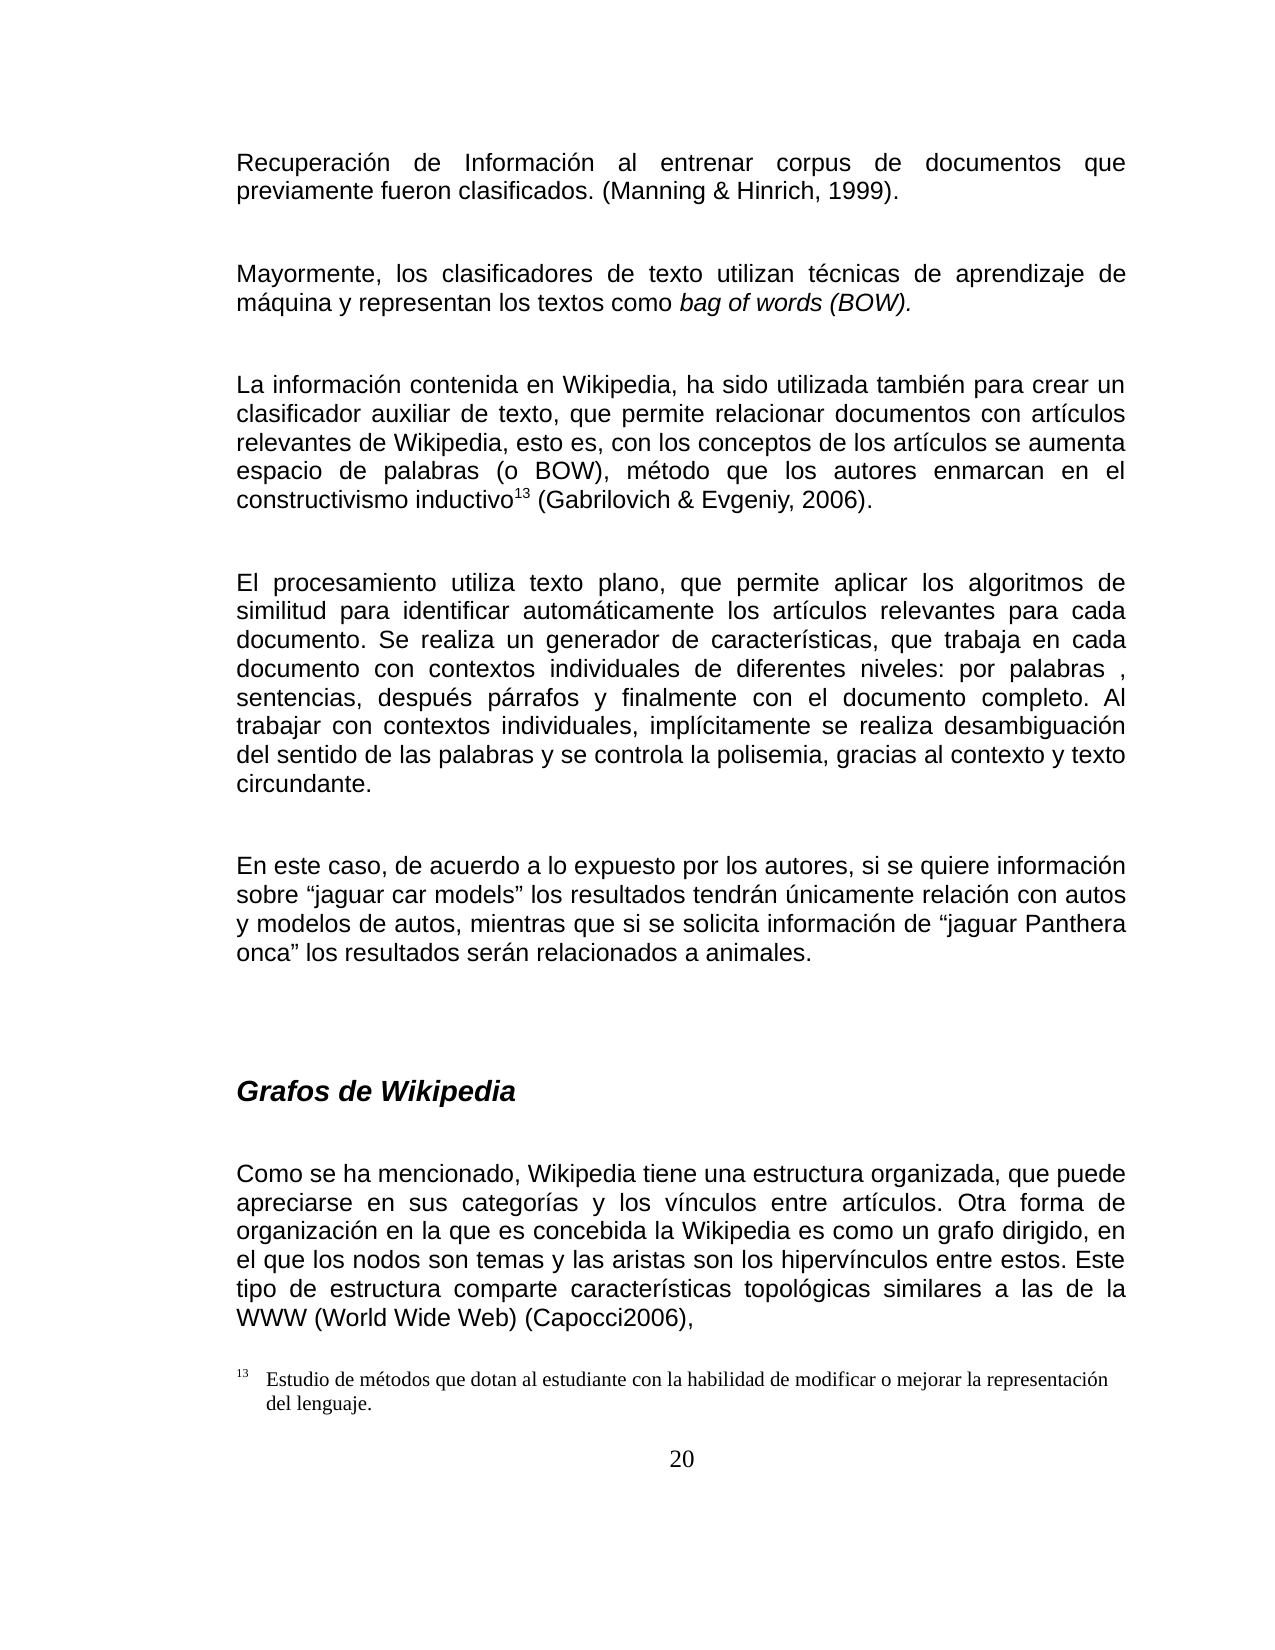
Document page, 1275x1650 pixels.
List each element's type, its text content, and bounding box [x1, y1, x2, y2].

text El procesamiento utiliza texto plano, que permite aplicar los algoritmos de similitud para identificar automáticamente los artículos relevantes para cada documento. Se realiza un generador de características, que trabaja en cada documento con contextos individuales de diferentes niveles: por palabras , sentencias, después párrafos y finalmente con el documento completo. Al trabajar con contextos individuales, implícitamente se realiza desambiguación del sentido de las palabras y se controla la polisemia, gracias al contexto y texto circundante. [236, 568, 1127, 798]
text Mayormente, los clasificadores de texto utilizan técnicas de aprendizaje de máquina y representan los textos como bag of words (BOW). [236, 259, 1127, 316]
text Recuperación de Información al entrenar corpus de documentos que previamente fueron clasificados. (Manning & Hinrich, 1999). [236, 148, 1127, 205]
text En este caso, de acuerdo a lo expuesto por los autores, si se quiere información sobre “jaguar car models” los resultados tendrán únicamente relación con autos y modelos de autos, mientras que si se solicita información de “jaguar Panthera onca” los resultados serán relacionados a animales. [236, 851, 1127, 966]
text Estudio de métodos que dotan al estudiante con la habilidad de modificar o mejorar la representación del lenguaje. [236, 1366, 1127, 1414]
subtitle Grafos de Wikipedia [236, 1074, 1127, 1107]
text La información contenida en Wikipedia, ha sido utilizada también para crear un clasificador auxiliar de texto, que permite relacionar documentos con artículos relevantes de Wikipedia, esto es, con los conceptos de los artículos se aumenta espacio de palabras (o BOW), método que los autores enmarcan en el constructivismo inductivo (Gabrilovich & Evgeniy, 2006). [236, 370, 1127, 514]
text Como se ha mencionado, Wikipedia tiene una estructura organizada, que puede apreciarse en sus categorías y los vínculos entre artículos. Otra forma de organización en la que es concebida la Wikipedia es como un grafo dirigido, en el que los nodos son temas y las aristas son los hipervínculos entre estos. Este tipo de estructura comparte características topológicas similares a las de la WWW (World Wide Web) (Capocci2006), [236, 1159, 1127, 1331]
